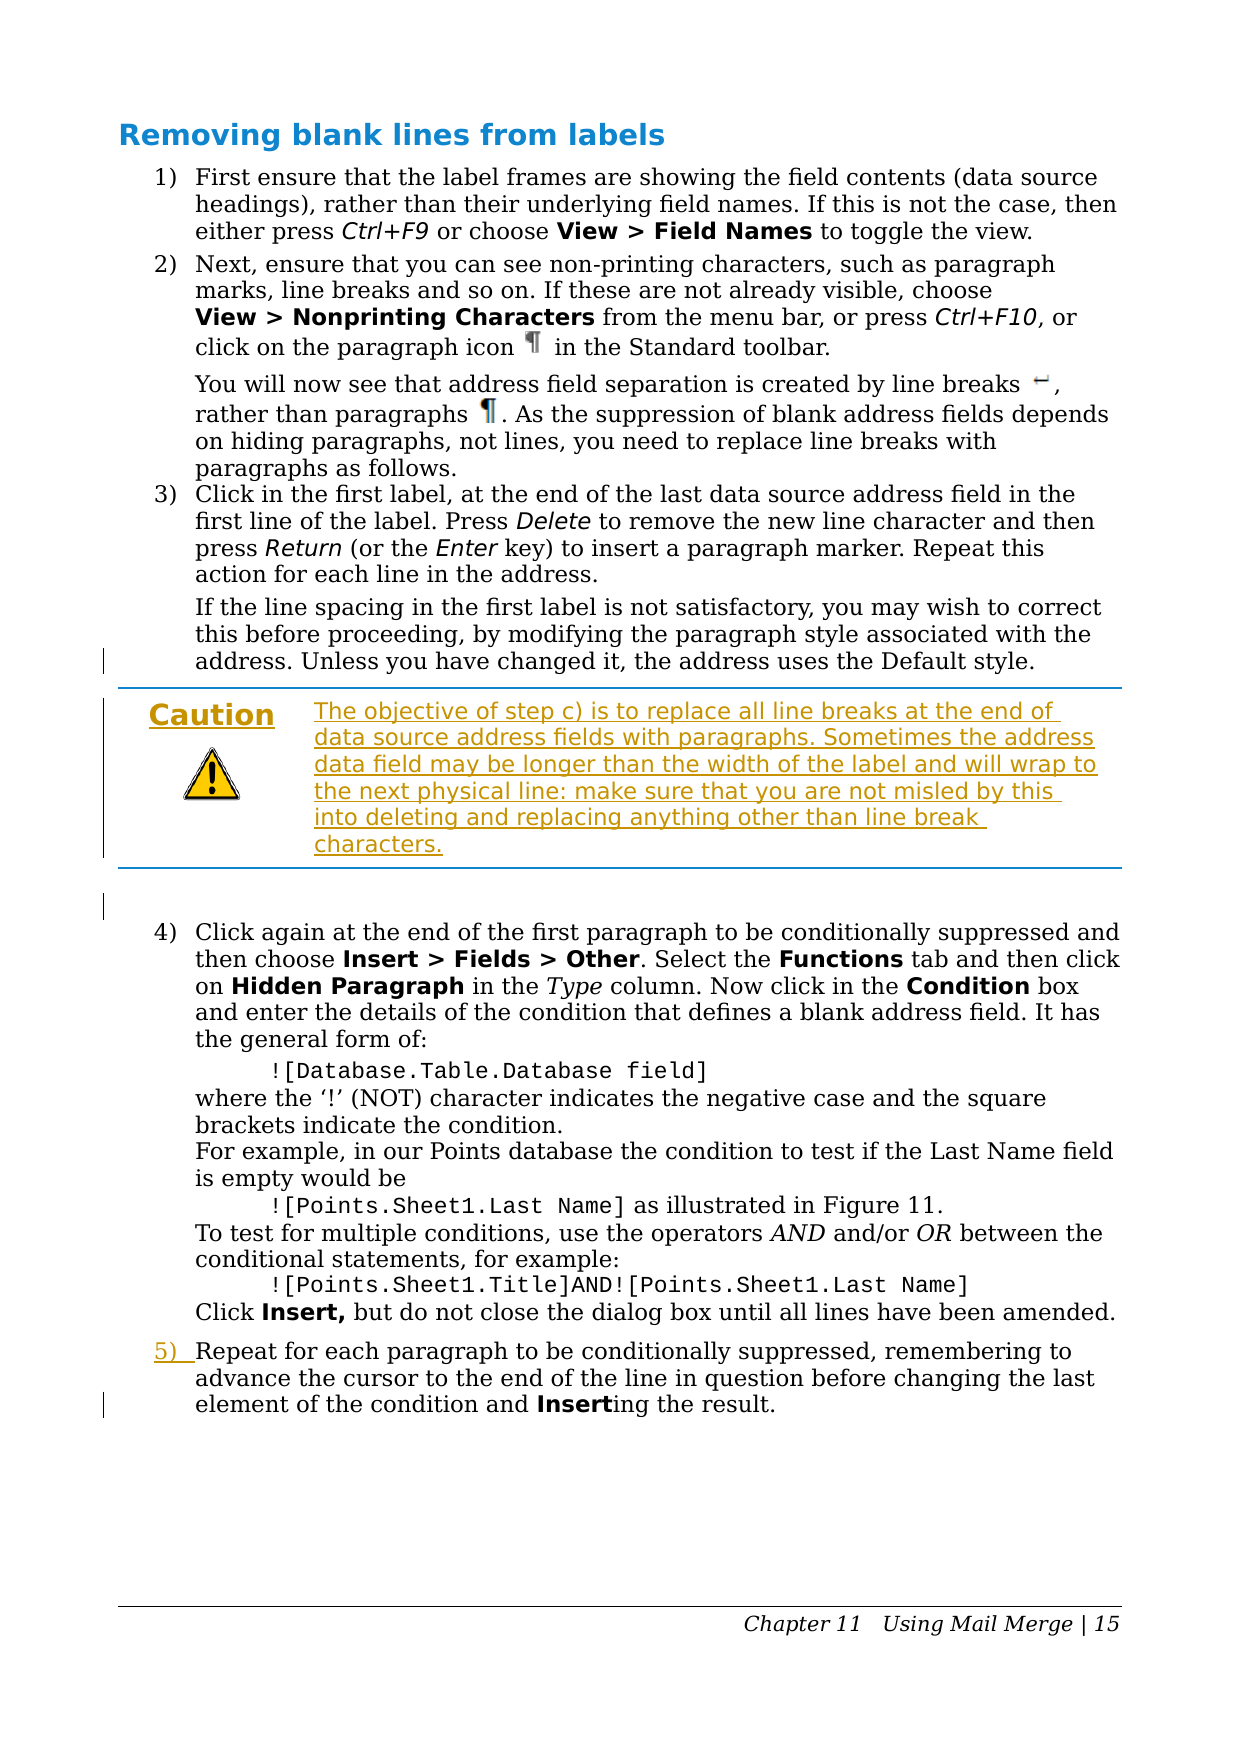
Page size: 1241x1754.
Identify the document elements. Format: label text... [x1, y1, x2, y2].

picture [475, 397, 501, 423]
table_header The objective of step c) is to replace all line breaks at the end of data source address fields with paragraphs. Sometimes the address data field may be longer than the width of the label and will wrap to the next physical line: make sure that you are not misled by this into deleting and replacing anything other than line break characters. [305, 689, 1122, 867]
list ![Points.Sheet1.Last Name] as illustrated in Figure 11. [195, 1192, 1122, 1220]
list To test for multiple conditions, use the operators AND and/or OR between the conditional statements, for example: [195, 1220, 1122, 1273]
list If the line spacing in the first label is not satisfactory, you may wish to correct this before proceeding, by modifying the paragraph style associated with the address. Unless you have changed it, the address uses the Default style. [195, 594, 1122, 674]
picture [1028, 367, 1054, 393]
list Click again at the end of the first paragraph to be conditionally suppressed and then choose Insert > Fields > Other. Select the Functions tab and then click on Hidden Paragraph in the Type column. Now click in the Condition box and enter the details of the condition that defines a blank address field. It has the general form of: [177, 919, 1122, 1053]
picture [179, 743, 244, 804]
list For example, in our Points database the condition to test if the Last Name field is empty would be [195, 1138, 1122, 1192]
list Click in the first label, at the end of the last data source address field in the first line of the label. Press Delete to remove the new line character and then press Return (or the Enter key) to insert a paragraph marker. Repeat this action for each line in the address. [177, 482, 1122, 588]
list ![Database.Table.Database field] [195, 1059, 1122, 1085]
list Next, ensure that you can see non‑printing characters, such as paragraph marks, line breaks and so on. If these are not already visible, choose View > Nonprinting Characters from the menu bar, or press Ctrl+F10, or click on the paragraph icon in the Standard toolbar. [177, 251, 1122, 361]
list Click Insert, but do not close the dialog box until all lines have been amended. [195, 1299, 1122, 1326]
subtitle Removing blank lines from labels [118, 118, 1122, 152]
list Repeat for each paragraph to be conditionally suppressed, remembering to advance the cursor to the end of the line in question before changing the last element of the condition and Inserting the result. [177, 1338, 1122, 1418]
list ![Points.Sheet1.Title]AND![Points.Sheet1.Last Name] [195, 1273, 1122, 1299]
list where the ‘!’ (NOT) character indicates the negative case and the square brackets indicate the condition. [195, 1085, 1122, 1138]
table_header Caution [118, 689, 305, 867]
list You will now see that address field separation is created by line breaks , rather than paragraphs . As the suppression of blank address fields depends on hiding paragraphs, not lines, you need to replace line breaks with paragraphs as follows. [195, 367, 1122, 482]
list First ensure that the label frames are showing the field contents (data source headings), rather than their underlying field names. If this is not the case, then either press Ctrl+F9 or choose View > Field Names to toggle the view. [177, 164, 1122, 244]
